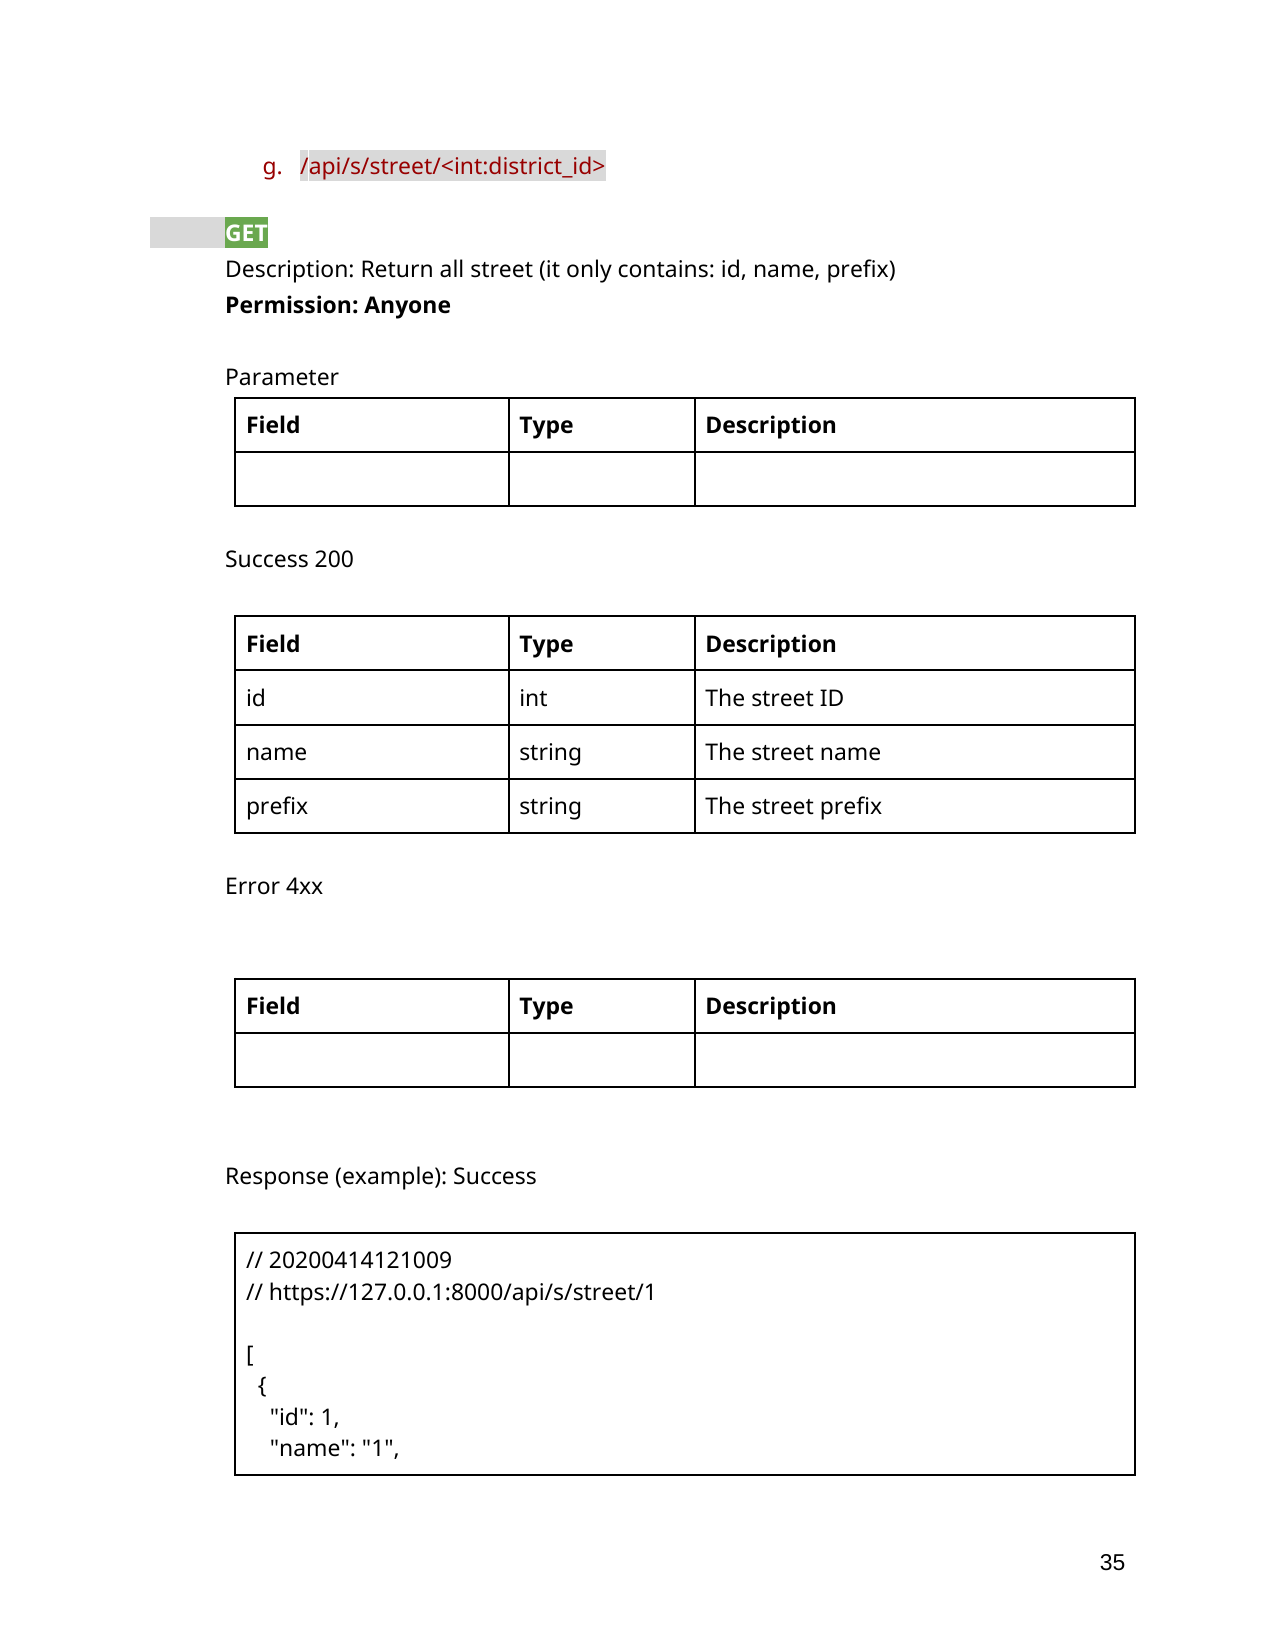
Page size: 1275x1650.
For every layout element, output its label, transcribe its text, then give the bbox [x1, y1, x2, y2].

table_cell name [236, 726, 508, 778]
table_cell The street name [696, 726, 1134, 778]
text Permission: Anyone [225, 289, 1125, 320]
table_header Description [696, 980, 1134, 1032]
table_header Type [510, 399, 694, 451]
table_cell [510, 1034, 694, 1086]
text Success 200 [225, 543, 1125, 574]
table_cell string [510, 726, 694, 778]
table_cell [236, 1034, 508, 1086]
table_cell id [236, 671, 508, 723]
table_header Type [510, 617, 694, 669]
table_header Description [696, 617, 1134, 669]
table_header Type [510, 980, 694, 1032]
table_header Field [236, 980, 508, 1032]
table_header Field [236, 617, 508, 669]
table_cell prefix [236, 780, 508, 832]
table_cell [696, 453, 1134, 505]
text GET [150, 217, 1125, 248]
text Error 4xx [225, 870, 1125, 901]
table_cell The street prefix [696, 780, 1134, 832]
text Parameter [225, 361, 1125, 392]
table_header Field [236, 399, 508, 451]
table_cell [510, 453, 694, 505]
table_cell int [510, 671, 694, 723]
table_cell [696, 1034, 1134, 1086]
table_header // 20200414121009 // https://127.0.0.1:8000/api/s/street/1 [ { "id": 1, "name": "1", [236, 1234, 1134, 1473]
subtitle /api/s/street/<int:district_id> [262, 150, 300, 181]
text Description: Return all street (it only contains: id, name, prefix) [225, 253, 1125, 284]
table_header Description [696, 399, 1134, 451]
table_cell string [510, 780, 694, 832]
subtitle /api/s/street/<int:district_id> [606, 150, 1125, 181]
table_cell The street ID [696, 671, 1134, 723]
table_cell [236, 453, 508, 505]
text Response (example): Success [225, 1160, 1125, 1191]
